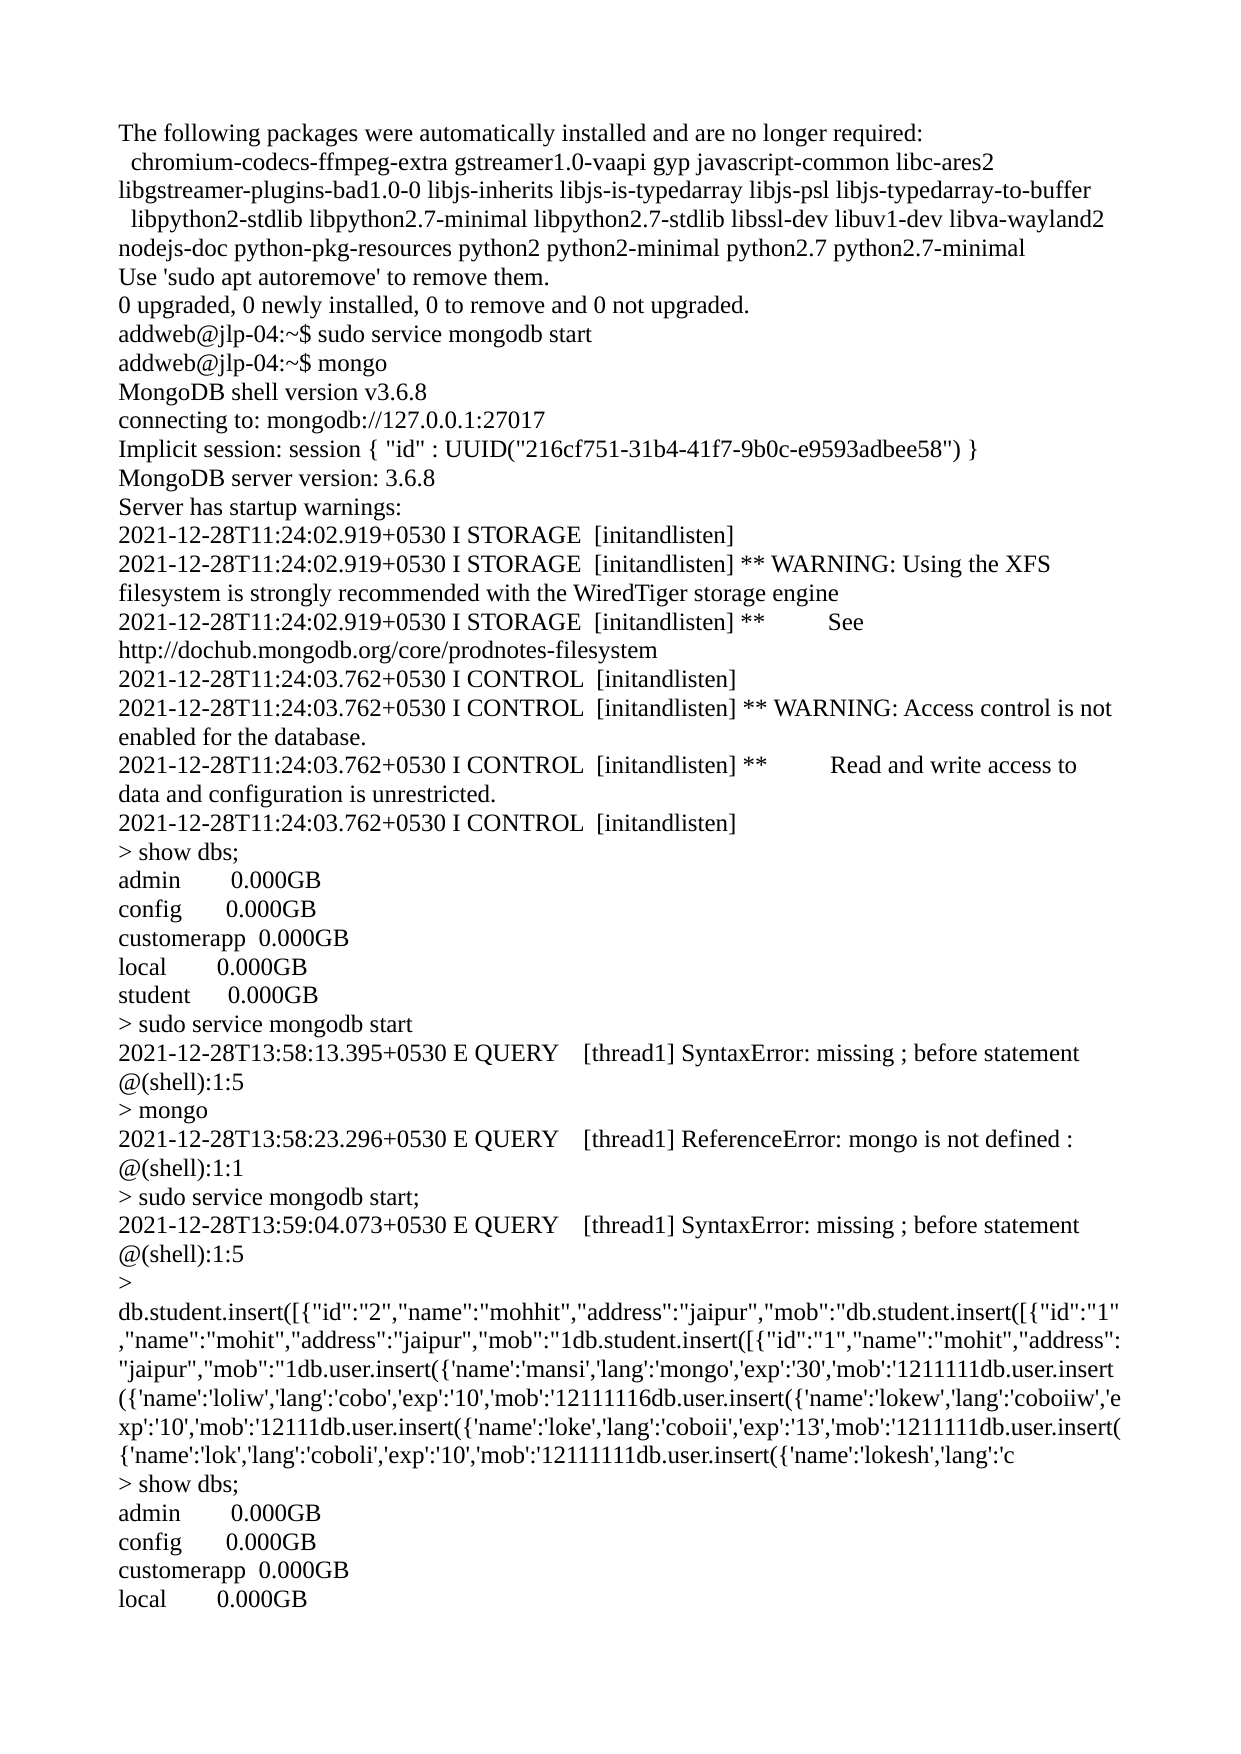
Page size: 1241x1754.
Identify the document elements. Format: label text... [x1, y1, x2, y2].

text > sudo service mongodb start; [118, 1182, 1122, 1211]
text > sudo service mongodb start [118, 1009, 1122, 1038]
text @(shell):1:1 [118, 1153, 1122, 1182]
text > show dbs; [118, 837, 1122, 866]
text MongoDB server version: 3.6.8 [118, 463, 1122, 492]
text > show dbs; [118, 1469, 1122, 1498]
text 2021-12-28T11:24:02.919+0530 I STORAGE [initandlisten] ** See http://dochub.mongodb.org/core/prodnotes-filesystem [118, 607, 1122, 664]
text customerapp 0.000GB [118, 1556, 1122, 1584]
text 2021-12-28T11:24:03.762+0530 I CONTROL [initandlisten] ** Read and write access to data and configuration is unrestricted. [118, 751, 1122, 808]
text 2021-12-28T11:24:02.919+0530 I STORAGE [initandlisten] [118, 521, 1122, 549]
text libpython2-stdlib libpython2.7-minimal libpython2.7-stdlib libssl-dev libuv1-dev libva-wayland2 nodejs-doc python-pkg-resources python2 python2-minimal python2.7 python2.7-minimal [118, 204, 1122, 262]
text addweb@jlp-04:~$ mongo [118, 348, 1122, 377]
text MongoDB shell version v3.6.8 [118, 377, 1122, 406]
text customerapp 0.000GB [118, 923, 1122, 952]
text 2021-12-28T13:59:04.073+0530 E QUERY [thread1] SyntaxError: missing ; before statement @(shell):1:5 [118, 1211, 1122, 1268]
text > db.student.insert([{"id":"2","name":"mohhit","address":"jaipur","mob":"db.student.insert([{"id":"1","name":"mohit","address":"jaipur","mob":"1db.student.insert([{"id":"1","name":"mohit","address":"jaipur","mob":"1db.user.insert({'name':'mansi','lang':'mongo','exp':'30','mob':'1211111db.user.insert({'name':'loliw','lang':'cobo','exp':'10','mob':'12111116db.user.insert({'name':'lokew','lang':'coboiiw','exp':'10','mob':'12111db.user.insert({'name':'loke','lang':'coboii','exp':'13','mob':'1211111db.user.insert({'name':'lok','lang':'coboli','exp':'10','mob':'12111111db.user.insert({'name':'lokesh','lang':'c [118, 1268, 1122, 1469]
text admin 0.000GB [118, 1498, 1122, 1527]
text local 0.000GB [118, 1584, 1122, 1613]
text 2021-12-28T11:24:03.762+0530 I CONTROL [initandlisten] ** WARNING: Access control is not enabled for the database. [118, 693, 1122, 751]
text The following packages were automatically installed and are no longer required: [118, 118, 1122, 147]
text Implicit session: session { "id" : UUID("216cf751-31b4-41f7-9b0c-e9593adbee58") } [118, 434, 1122, 463]
text config 0.000GB [118, 894, 1122, 923]
text Server has startup warnings: [118, 492, 1122, 521]
text addweb@jlp-04:~$ sudo service mongodb start [118, 319, 1122, 348]
text admin 0.000GB [118, 866, 1122, 894]
text > mongo [118, 1096, 1122, 1124]
text 2021-12-28T11:24:02.919+0530 I STORAGE [initandlisten] ** WARNING: Using the XFS filesystem is strongly recommended with the WiredTiger storage engine [118, 549, 1122, 607]
text student 0.000GB [118, 981, 1122, 1009]
text connecting to: mongodb://127.0.0.1:27017 [118, 406, 1122, 434]
text 2021-12-28T13:58:23.296+0530 E QUERY [thread1] ReferenceError: mongo is not defined : [118, 1124, 1122, 1153]
text Use 'sudo apt autoremove' to remove them. [118, 262, 1122, 291]
text 0 upgraded, 0 newly installed, 0 to remove and 0 not upgraded. [118, 291, 1122, 319]
text 2021-12-28T11:24:03.762+0530 I CONTROL [initandlisten] [118, 808, 1122, 837]
text config 0.000GB [118, 1527, 1122, 1556]
text local 0.000GB [118, 952, 1122, 981]
text 2021-12-28T13:58:13.395+0530 E QUERY [thread1] SyntaxError: missing ; before statement @(shell):1:5 [118, 1038, 1122, 1096]
text 2021-12-28T11:24:03.762+0530 I CONTROL [initandlisten] [118, 664, 1122, 693]
text chromium-codecs-ffmpeg-extra gstreamer1.0-vaapi gyp javascript-common libc-ares2 libgstreamer-plugins-bad1.0-0 libjs-inherits libjs-is-typedarray libjs-psl libjs-typedarray-to-buffer [118, 147, 1122, 204]
